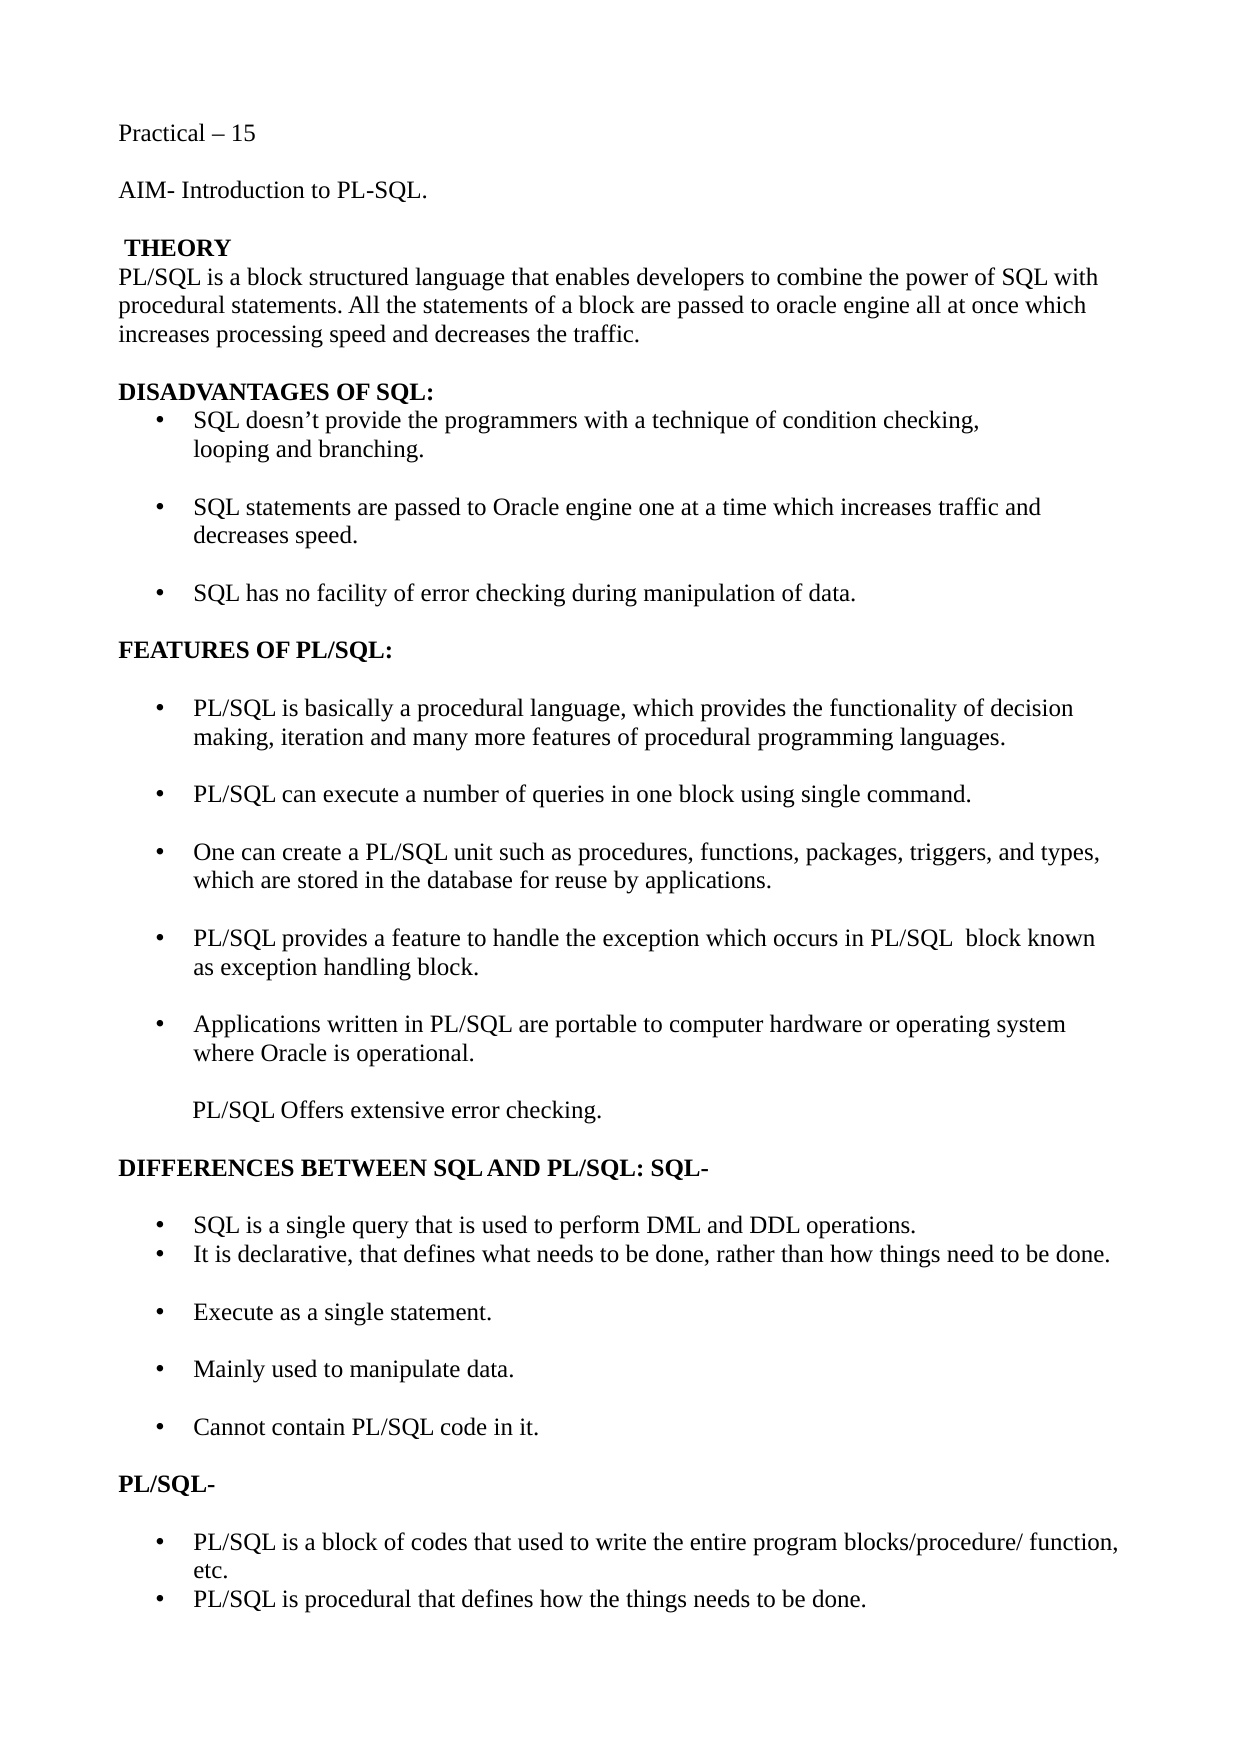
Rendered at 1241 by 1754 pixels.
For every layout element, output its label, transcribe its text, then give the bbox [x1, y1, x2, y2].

list SQL has no facility of error checking during manipulation of data. [156, 578, 1122, 607]
list PL/SQL is basically a procedural language, which provides the functionality of decision making, iteration and many more features of procedural programming languages. [156, 693, 1122, 751]
list SQL doesn’t provide the programmers with a technique of condition checking, [156, 406, 1122, 434]
list SQL statements are passed to Oracle engine one at a time which increases traffic and decreases speed. [156, 492, 1122, 549]
list Cannot contain PL/SQL code in it. [156, 1412, 1122, 1441]
text THEORY [118, 233, 1122, 262]
list Applications written in PL/SQL are portable to computer hardware or operating system where Oracle is operational. [156, 1009, 1122, 1067]
list PL/SQL provides a feature to handle the exception which occurs in PL/SQL block known as exception handling block. [156, 923, 1122, 981]
list Mainly used to manipulate data. [156, 1354, 1122, 1383]
text DIFFERENCES BETWEEN SQL AND PL/SQL: SQL- [118, 1153, 1122, 1182]
text PL/SQL- [118, 1469, 1122, 1498]
text PL/SQL Offers extensive error checking. [118, 1096, 1122, 1124]
list PL/SQL is procedural that defines how the things needs to be done. [156, 1584, 1122, 1613]
list PL/SQL can execute a number of queries in one block using single command. [156, 779, 1122, 808]
text FEATURES OF PL/SQL: [118, 636, 1122, 664]
text AIM- Introduction to PL-SQL. [118, 176, 1122, 204]
list Execute as a single statement. [156, 1297, 1122, 1326]
list SQL is a single query that is used to perform DML and DDL operations. [156, 1211, 1122, 1239]
text PL/SQL is a block structured language that enables developers to combine the power of SQL with procedural statements. All the statements of a block are passed to oracle engine all at once which increases processing speed and decreases the traffic. [118, 262, 1122, 348]
list It is declarative, that defines what needs to be done, rather than how things need to be done. [156, 1239, 1122, 1268]
list looping and branching. [156, 434, 1122, 463]
text Practical – 15 [118, 118, 1122, 147]
list One can create a PL/SQL unit such as procedures, functions, packages, triggers, and types, which are stored in the database for reuse by applications. [156, 837, 1122, 894]
list PL/SQL is a block of codes that used to write the entire program blocks/procedure/ function, etc. [156, 1527, 1122, 1584]
text DISADVANTAGES OF SQL: [118, 377, 1122, 406]
